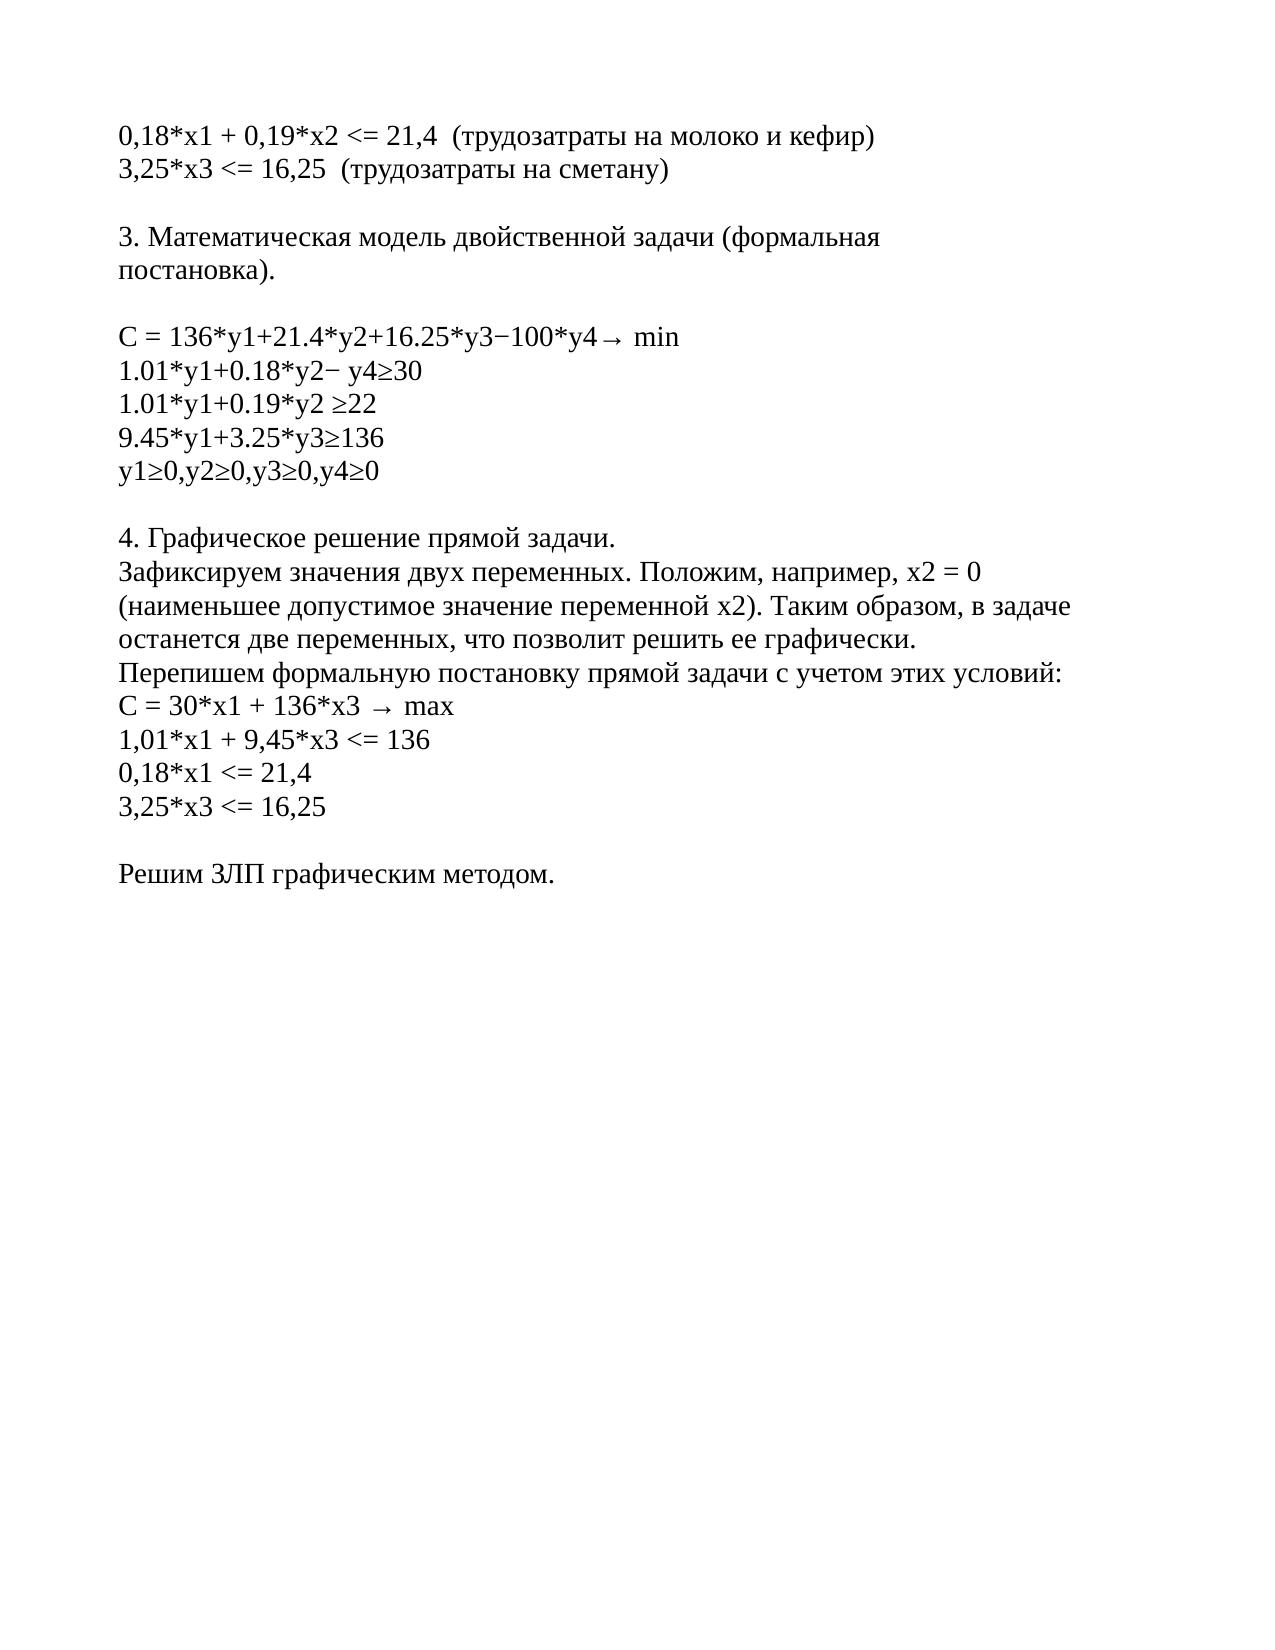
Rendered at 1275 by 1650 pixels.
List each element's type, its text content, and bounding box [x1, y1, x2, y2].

text y1≥0,y2≥0,y3≥0,y4≥0 [118, 453, 1157, 487]
text 9.45*y1+3.25*y3≥136 [118, 420, 1157, 453]
text 0,18*x1 <= 21,4 [118, 755, 1157, 789]
text 4. Графическое решение прямой задачи. Зафиксируем значения двух переменных. Положим, например, x2 = 0 (наименьшее допустимое значение переменной x2). Таким образом, в задаче останется две переменных, что позволит решить ее графически. Перепишем формальную постановку прямой задачи с учетом этих условий: [118, 521, 1157, 688]
text С = 30*x1 + 136*x3 → max [118, 688, 1157, 722]
text 3. Математическая модель двойственной задачи (формальная постановка). [118, 219, 1157, 286]
text 1,01*x1 + 9,45*x3 <= 136 [118, 722, 1157, 755]
text 1.01*y1+0.19*y2 ≥22 [118, 386, 1157, 420]
text C = 136*y1+21.4*y2+16.25*y3−100*y4→ min [118, 319, 1157, 353]
text 0,18*x1 + 0,19*x2 <= 21,4 (трудозатраты на молоко и кефир) [118, 118, 1157, 152]
text Решим ЗЛП графическим методом. [118, 856, 1157, 889]
text 1.01*y1+0.18*y2− y4≥30 [118, 353, 1157, 386]
text 3,25*x3 <= 16,25 (трудозатраты на сметану) [118, 152, 1157, 185]
text 3,25*x3 <= 16,25 [118, 789, 1157, 822]
